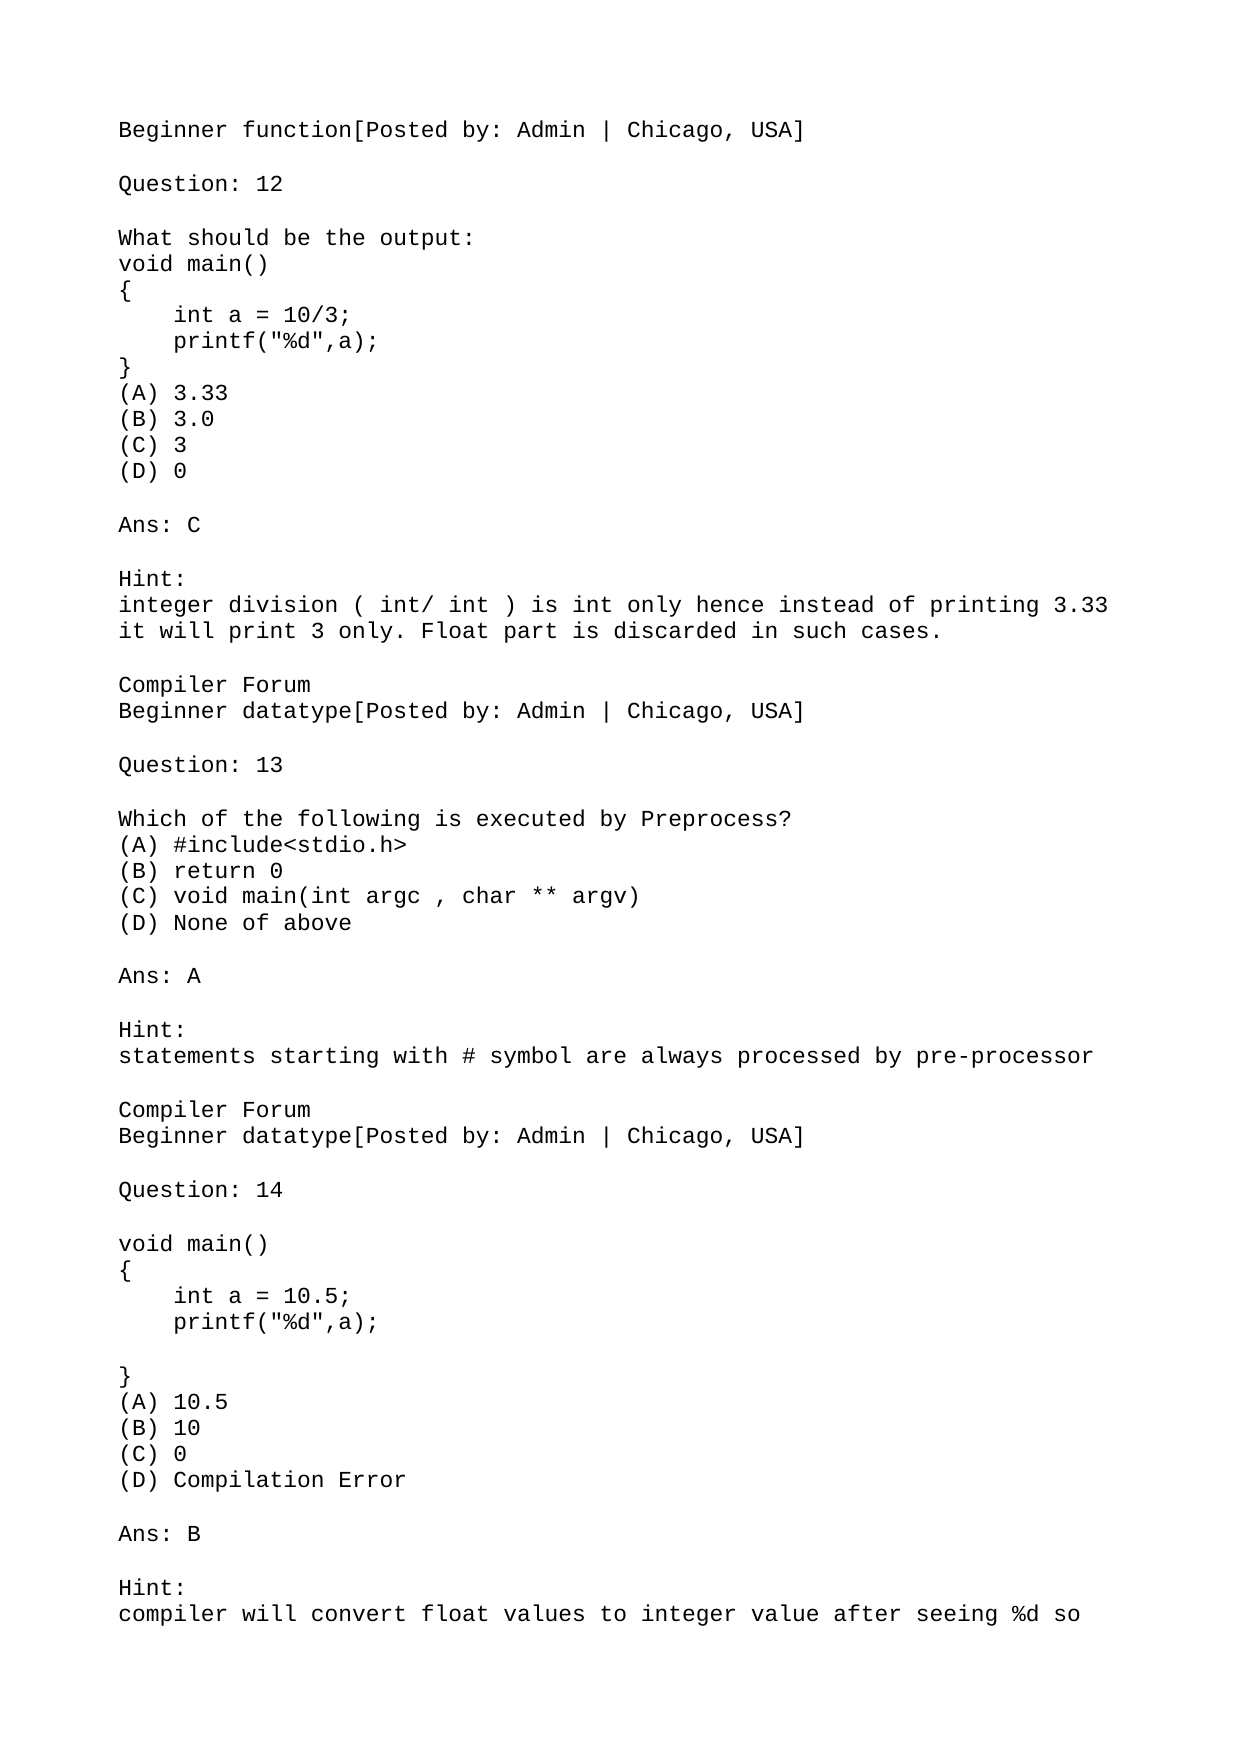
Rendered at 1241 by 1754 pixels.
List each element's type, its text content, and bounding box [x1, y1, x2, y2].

text compiler will convert float values to integer value after seeing %d so [118, 1602, 1122, 1628]
text (D) 0 [118, 459, 1122, 485]
text Compiler Forum [118, 673, 1122, 699]
text Hint: [118, 1576, 1122, 1602]
text Beginner datatype[Posted by: Admin | Chicago, USA] [118, 699, 1122, 725]
text Question: 12 [118, 172, 1122, 198]
text } [118, 356, 1122, 382]
text (A) 3.33 [118, 382, 1122, 408]
text { [118, 278, 1122, 304]
text (B) return 0 [118, 859, 1122, 885]
text (D) Compilation Error [118, 1468, 1122, 1494]
text printf("%d",a); [118, 330, 1122, 356]
text integer division ( int/ int ) is int only hence instead of printing 3.33 it will print 3 only. Float part is discarded in such cases. [118, 593, 1122, 645]
text (A) 10.5 [118, 1390, 1122, 1416]
text What should be the output: [118, 226, 1122, 252]
text Ans: B [118, 1522, 1122, 1548]
text Hint: [118, 1019, 1122, 1045]
text (C) 3 [118, 433, 1122, 459]
text Ans: C [118, 513, 1122, 539]
text (B) 10 [118, 1416, 1122, 1442]
text printf("%d",a); [118, 1310, 1122, 1336]
text Beginner function[Posted by: Admin | Chicago, USA] [118, 118, 1122, 144]
text (A) #include<stdio.h> [118, 833, 1122, 859]
text Which of the following is executed by Preprocess? [118, 807, 1122, 833]
text statements starting with # symbol are always processed by pre-processor [118, 1045, 1122, 1071]
text (C) 0 [118, 1442, 1122, 1468]
text (D) None of above [118, 911, 1122, 937]
text Question: 14 [118, 1178, 1122, 1204]
text int a = 10/3; [118, 304, 1122, 330]
text void main() [118, 252, 1122, 278]
text void main() [118, 1232, 1122, 1258]
text Hint: [118, 567, 1122, 593]
text (C) void main(int argc , char ** argv) [118, 885, 1122, 911]
text (B) 3.0 [118, 408, 1122, 433]
text { [118, 1258, 1122, 1284]
text Compiler Forum [118, 1099, 1122, 1124]
text Ans: A [118, 965, 1122, 991]
text } [118, 1364, 1122, 1390]
text Question: 13 [118, 753, 1122, 779]
text Beginner datatype[Posted by: Admin | Chicago, USA] [118, 1124, 1122, 1151]
text int a = 10.5; [118, 1284, 1122, 1310]
